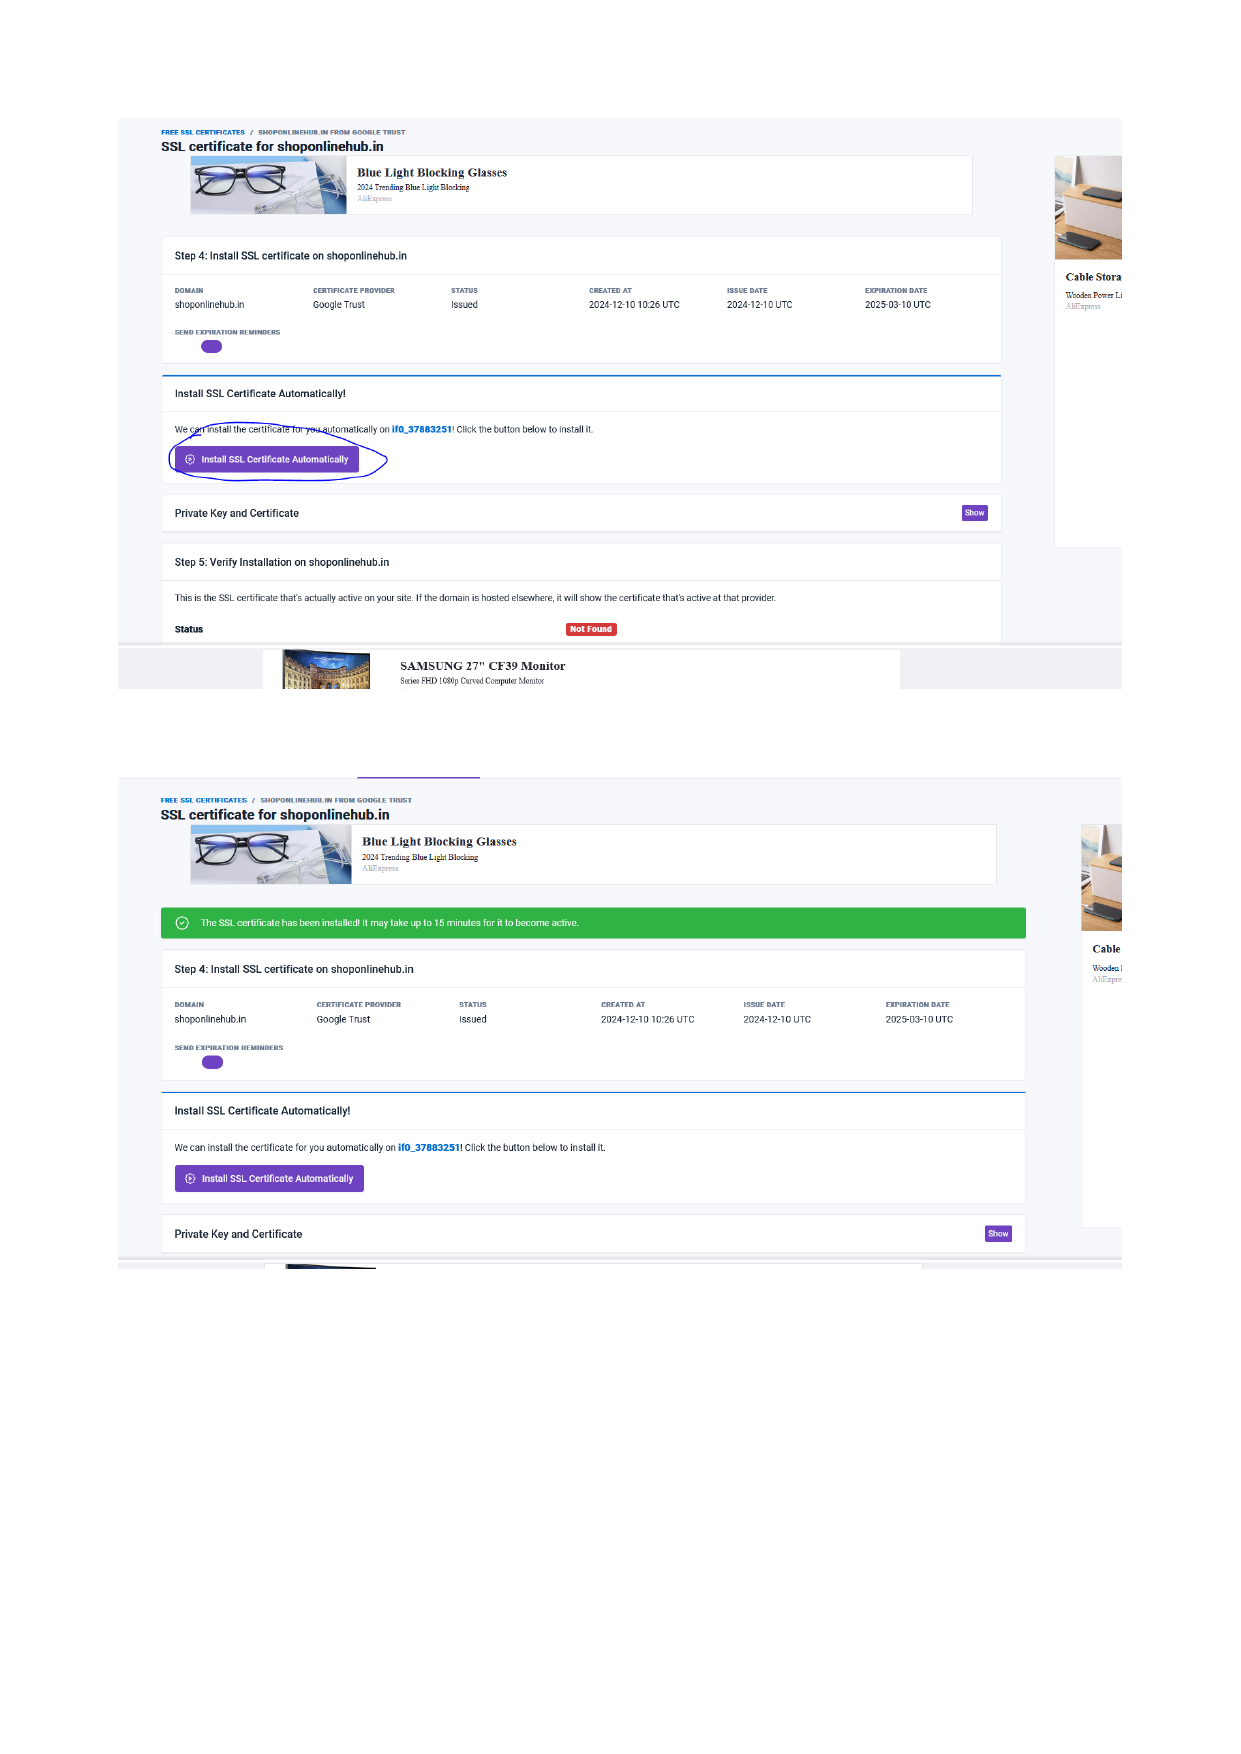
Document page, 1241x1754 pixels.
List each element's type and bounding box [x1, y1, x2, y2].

picture [118, 774, 1122, 1269]
picture [118, 118, 1122, 689]
